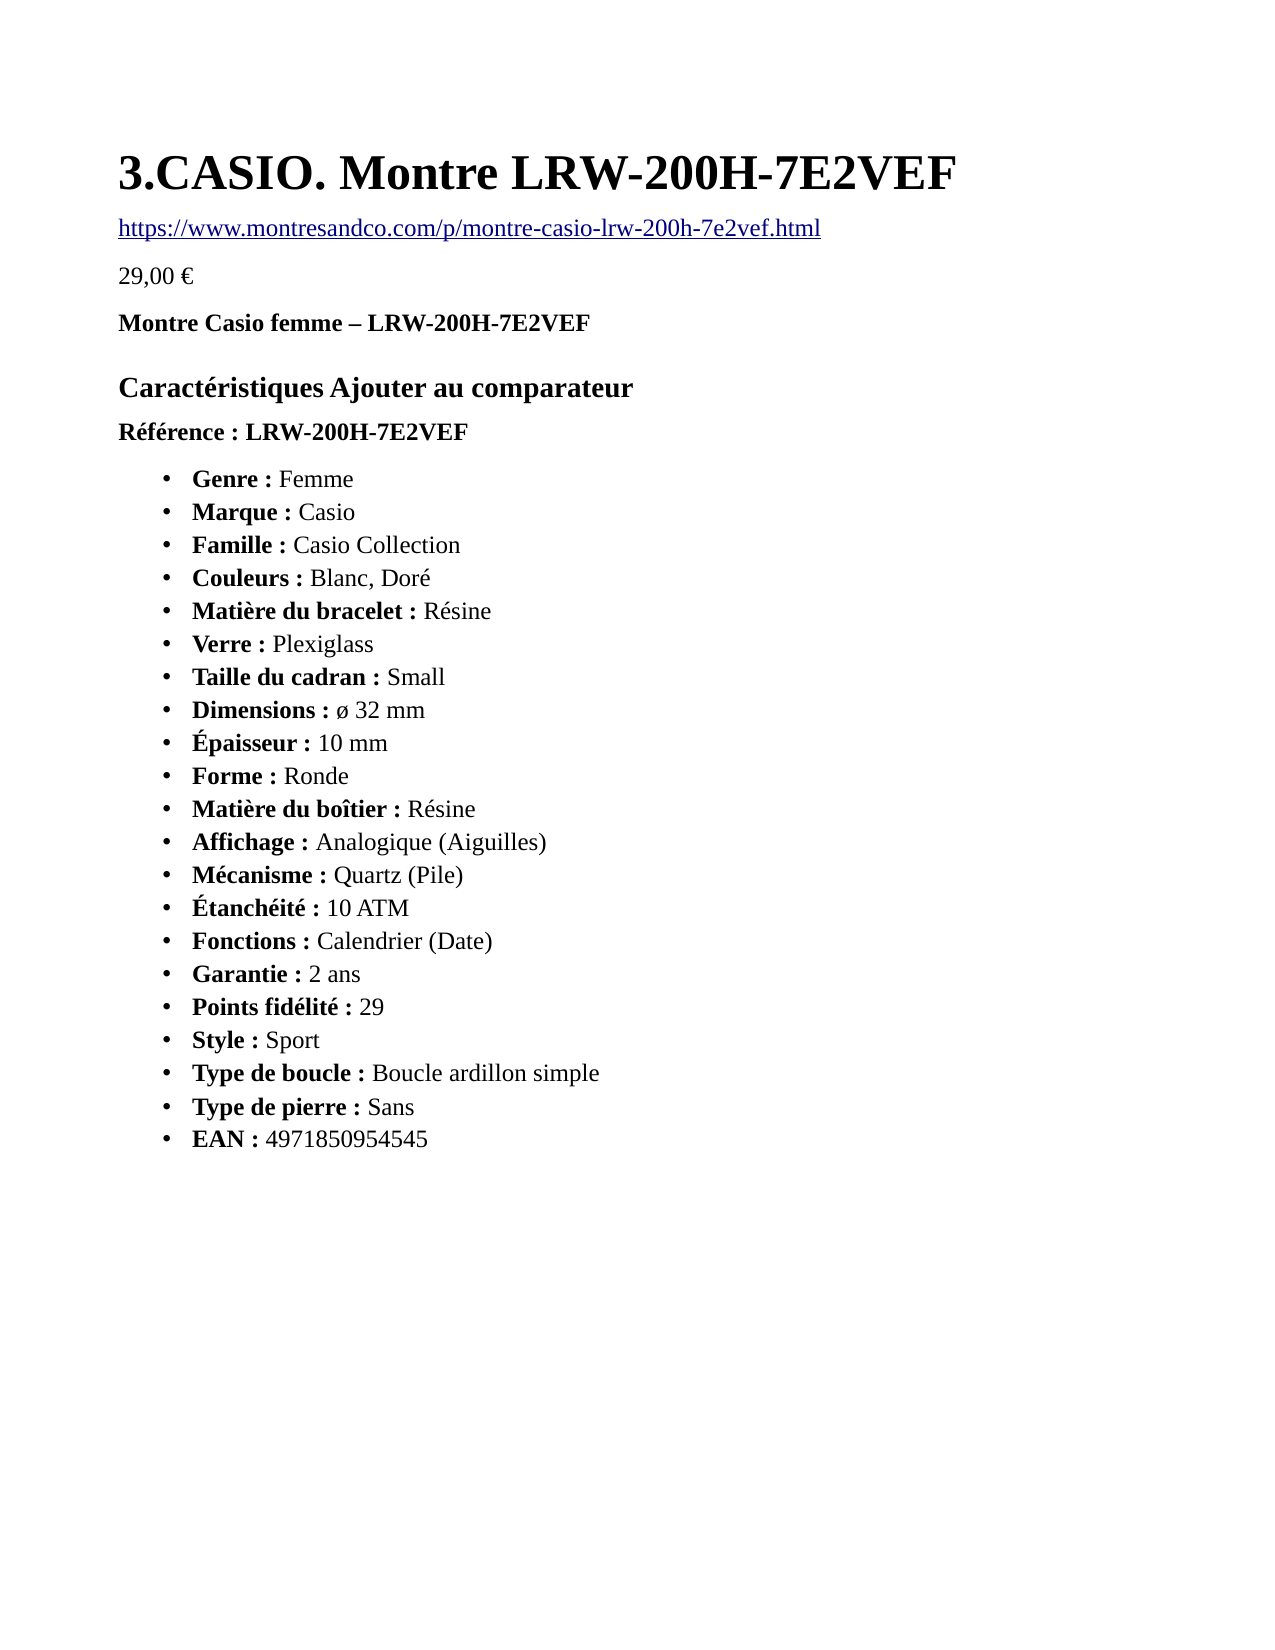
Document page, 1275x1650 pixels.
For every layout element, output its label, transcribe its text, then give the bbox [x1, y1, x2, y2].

list Épaisseur : 10 mm [162, 728, 1157, 757]
list Affichage : Analogique (Aiguilles) [162, 827, 1157, 856]
list Taille du cadran : Small [162, 662, 1157, 691]
subtitle Caractéristiques Ajouter au comparateur [118, 371, 1157, 404]
list EAN : 4971850954545 [162, 1124, 1157, 1153]
list Fonctions : Calendrier (Date) [162, 926, 1157, 955]
list Mécanisme : Quartz (Pile) [162, 860, 1157, 889]
list Matière du bracelet : Résine [162, 596, 1157, 625]
list Genre : Femme [162, 464, 1157, 493]
list Style : Sport [162, 1026, 1157, 1054]
list Dimensions : ø 32 mm [162, 695, 1157, 724]
list Verre : Plexiglass [162, 629, 1157, 658]
text https://www.montresandco.com/p/montre-casio-lrw-200h-7e2vef.html [118, 213, 1157, 242]
text 29,00 € [118, 261, 1157, 289]
list Matière du boîtier : Résine [162, 794, 1157, 823]
list Garantie : 2 ans [162, 959, 1157, 988]
subtitle 3.CASIO. Montre LRW-200H-7E2VEF [118, 143, 1157, 201]
list Étanchéité : 10 ATM [162, 893, 1157, 922]
text Montre Casio femme – LRW-200H-7E2VEF [118, 308, 1157, 337]
list Type de boucle : Boucle ardillon simple [162, 1058, 1157, 1087]
list Couleurs : Blanc, Doré [162, 563, 1157, 592]
list Points fidélité : 29 [162, 992, 1157, 1021]
list Forme : Ronde [162, 761, 1157, 790]
list Type de pierre : Sans [162, 1092, 1157, 1120]
list Famille : Casio Collection [162, 530, 1157, 559]
text Référence : LRW-200H-7E2VEF [118, 417, 1157, 445]
list Marque : Casio [162, 497, 1157, 526]
